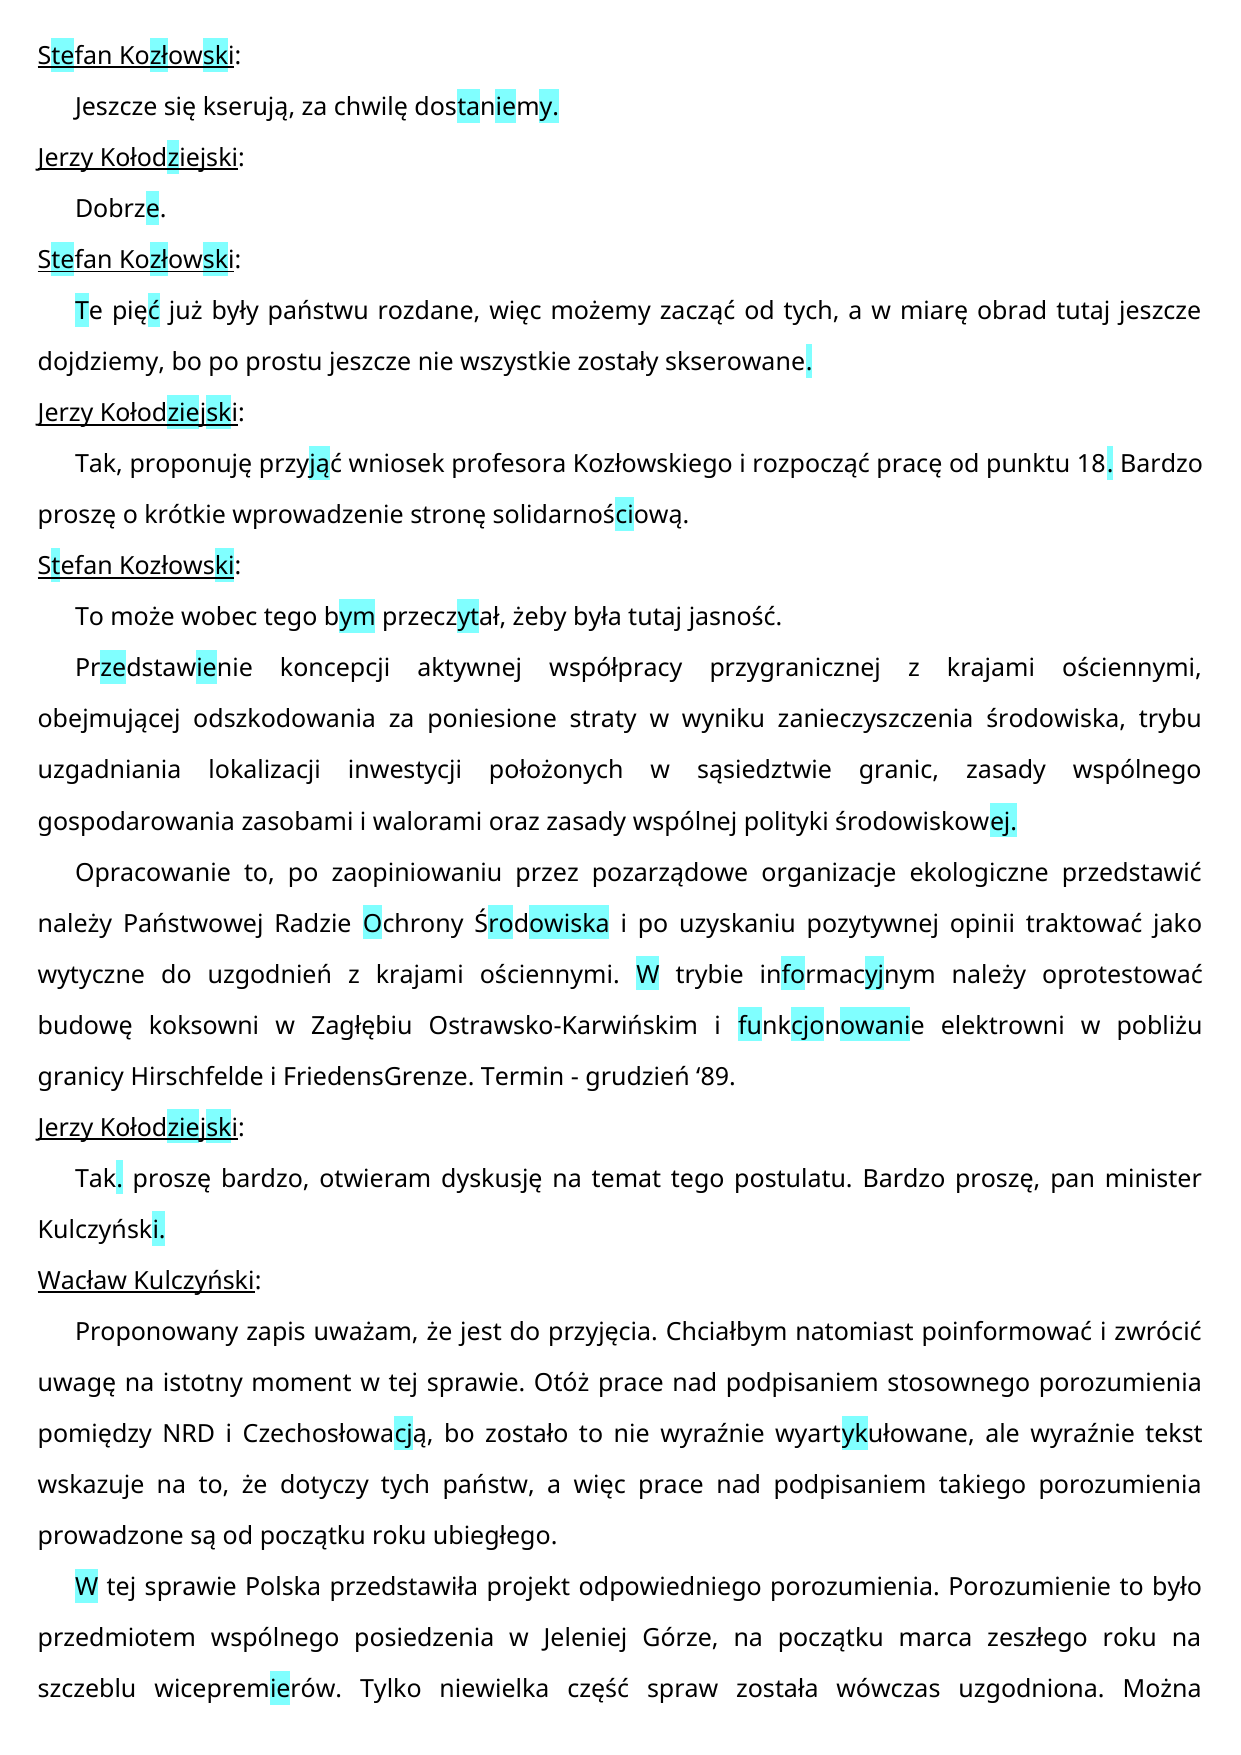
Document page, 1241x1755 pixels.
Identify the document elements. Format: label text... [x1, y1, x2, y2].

text Jerzy Kołodziejski: [37, 1109, 1203, 1143]
text Tak. proszę bardzo, otwieram dyskusję na temat tego postulatu. Bardzo proszę, pan minister Kulczyński. [37, 1160, 1203, 1246]
text Proponowany zapis uważam, że jest do przyjęcia. Chciałbym natomiast poinformować i zwrócić uwagę na istotny moment w tej sprawie. Otóż prace nad podpisaniem stosownego porozumienia pomiędzy NRD i Czechosłowacją, bo zostało to nie wyraźnie wyartykułowane, ale wyraźnie tekst wskazuje na to, że dotyczy tych państw, a więc prace nad podpisaniem takiego porozumienia prowadzone są od początku roku ubiegłego. [37, 1313, 1203, 1552]
text Przedstawienie koncepcji aktywnej współpracy przygranicznej z krajami ościennymi, obejmującej odszkodowania za poniesione straty w wyniku zanieczyszczenia środowiska, trybu uzgadniania lokalizacji inwestycji położonych w sąsiedztwie granic, zasady wspólnego gospodarowania zasobami i walorami oraz zasady wspólnej polityki środowiskowej. [37, 650, 1203, 837]
text Dobrze. [37, 191, 1203, 225]
text Jerzy Kołodziejski: [37, 395, 1203, 429]
text Te pięć już były państwu rozdane, więc możemy zacząć od tych, a w miarę obrad tutaj jeszcze dojdziemy, bo po prostu jeszcze nie wszystkie zostały skserowane. [37, 293, 1203, 378]
text Tak, proponuję przyjąć wniosek profesora Kozłowskiego i rozpocząć pracę od punktu 18. Bardzo proszę o krótkie wprowadzenie stronę solidarnościową. [37, 446, 1203, 531]
text Opracowanie to, po zaopiniowaniu przez pozarządowe organizacje ekologiczne przedstawić należy Państwowej Radzie Ochrony Środowiska i po uzyskaniu pozytywnej opinii traktować jako wytyczne do uzgodnień z krajami ościennymi. W trybie informacyjnym należy oprotestować budowę koksowni w Zagłębiu Ostrawsko-Karwińskim i funkcjonowanie elektrowni w pobliżu granicy Hirschfelde i FriedensGrenze. Termin - grudzień ‘89. [37, 854, 1203, 1092]
text To może wobec tego bym przeczytał, żeby była tutaj jasność. [37, 599, 1203, 633]
text Jeszcze się kserują, za chwilę dostaniemy. [37, 88, 1203, 123]
text Stefan Kozłowski: [37, 242, 1203, 276]
text Stefan Kozłowski: [37, 37, 1203, 72]
text Wacław Kulczyński: [37, 1262, 1203, 1297]
text W tej sprawie Polska przedstawiła projekt odpowiedniego porozumienia. Porozumienie to było przedmiotem wspólnego posiedzenia w Jeleniej Górze, na początku marca zeszłego roku na szczeblu wicepremierów. Tylko niewielka część spraw została wówczas uzgodniona. Można [37, 1569, 1203, 1705]
text Stefan Kozłowski: [37, 548, 1203, 582]
text Jerzy Kołodziejski: [37, 139, 1203, 174]
